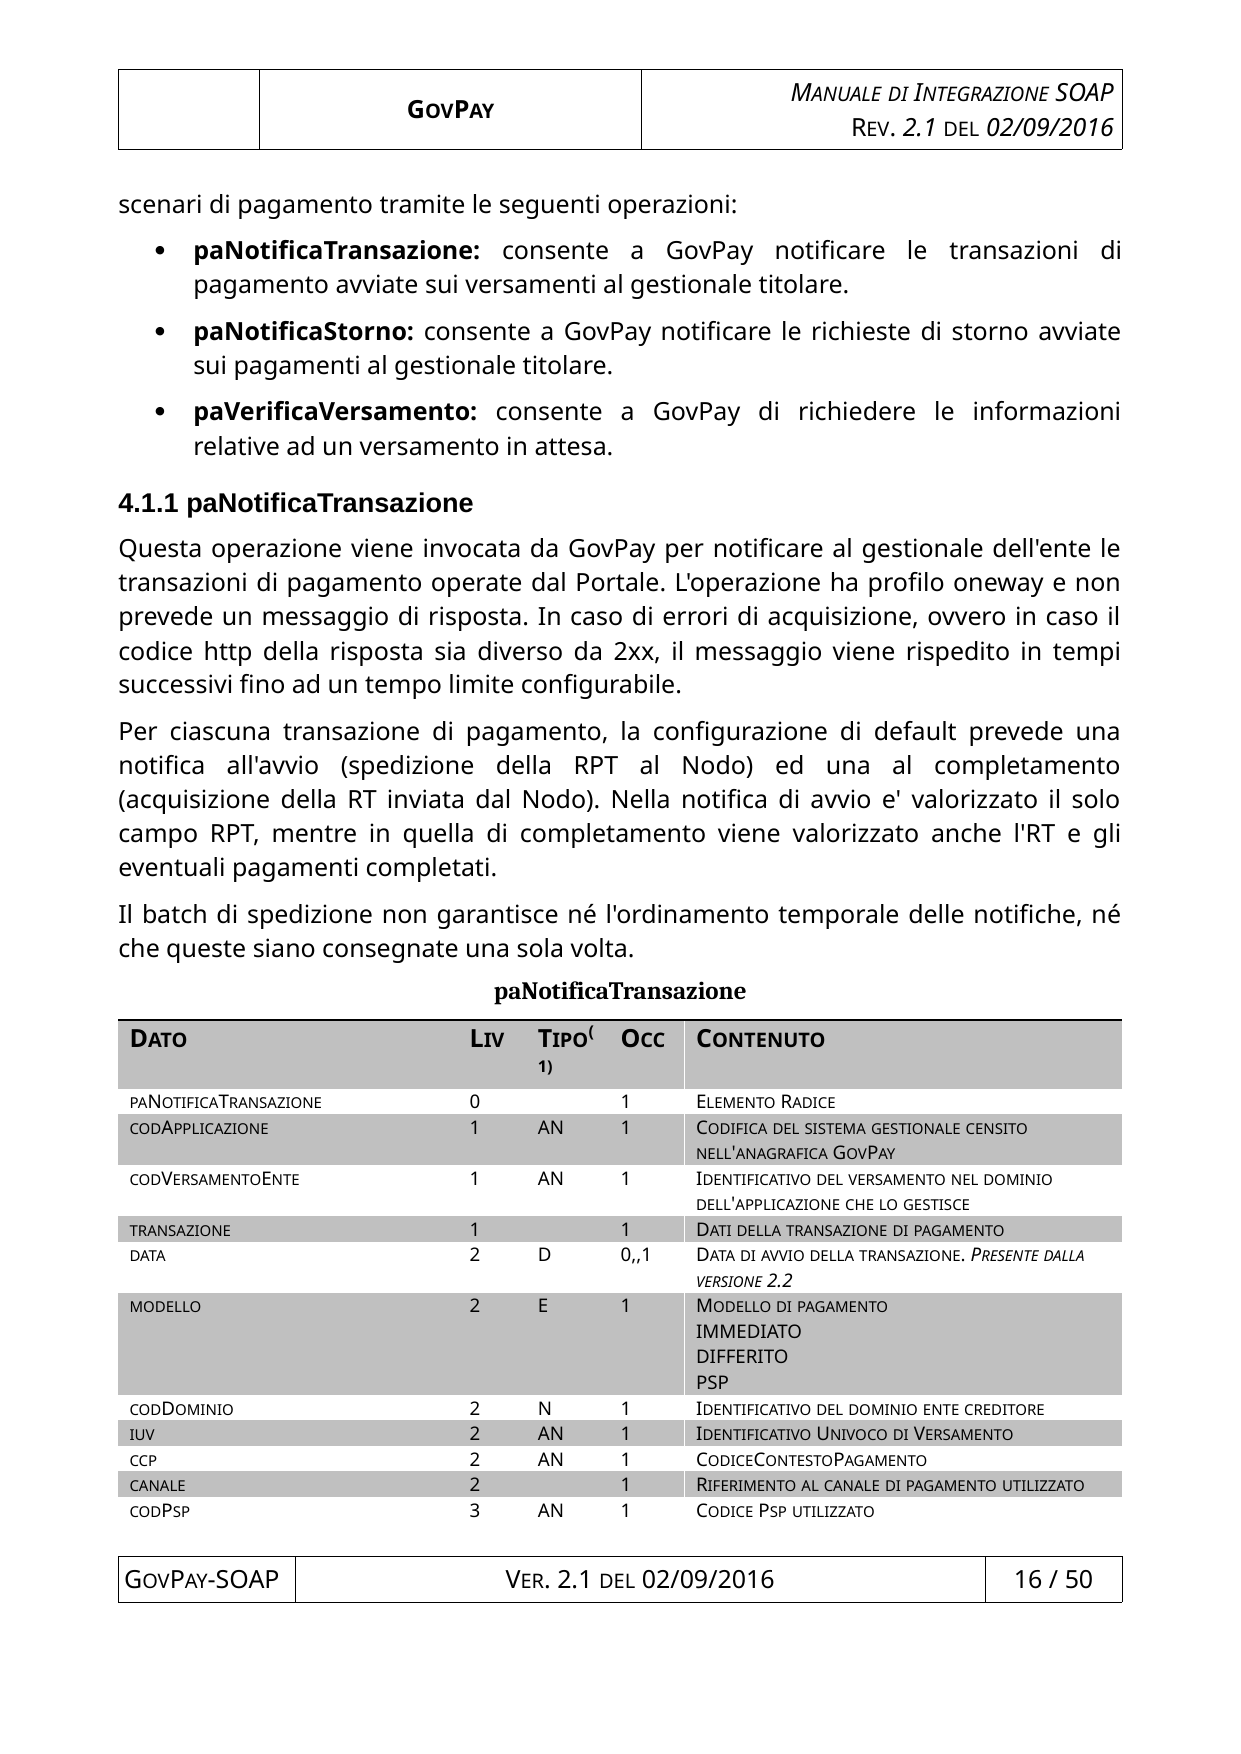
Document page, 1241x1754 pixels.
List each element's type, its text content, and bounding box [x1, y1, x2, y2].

table_cell 1 [458, 1114, 526, 1165]
table_cell codPsp [118, 1497, 458, 1522]
table_cell 1 [609, 1293, 684, 1395]
table_cell paNotificaTransazione [118, 1089, 458, 1114]
text Questa operazione viene invocata da GovPay per notificare al gestionale dell'ente le transazioni di pagamento operate dal Portale. L'operazione ha profilo oneway e non prevede un messaggio di risposta. In caso di errori di acquisizione, ovvero in caso il codice http della risposta sia diverso da 2xx, il messaggio viene rispedito in tempi successivi fino ad un tempo limite configurabile. [118, 531, 1122, 701]
table_cell codVersamentoEnte [118, 1165, 458, 1216]
subtitle paNotificaTransazione [118, 487, 1122, 518]
table_cell transazione [118, 1216, 458, 1242]
table_cell 2 [458, 1242, 526, 1293]
table_cell 2 [458, 1471, 526, 1497]
table_cell E [526, 1293, 609, 1395]
table_cell CodiceContestoPagamento [685, 1446, 1122, 1471]
list paNotificaTransazione: consente a GovPay notificare le transazioni di pagamento avviate sui versamenti al gestionale titolare. [156, 233, 1122, 301]
table_cell 0 [458, 1089, 526, 1114]
table_cell 2 [458, 1446, 526, 1471]
table_cell AN [526, 1114, 609, 1165]
table_cell 1 [609, 1165, 684, 1216]
text scenari di pagamento tramite le seguenti operazioni: [118, 186, 1122, 220]
table_cell Dati della transazione di pagamento [685, 1216, 1122, 1242]
table_cell 1 [609, 1420, 684, 1446]
table_cell [526, 1471, 609, 1497]
table_cell 1 [609, 1446, 684, 1471]
table_cell 2 [458, 1420, 526, 1446]
table_cell Identificativo Univoco di Versamento [685, 1420, 1122, 1446]
table_cell AN [526, 1497, 609, 1522]
table_cell N [526, 1395, 609, 1420]
list paNotificaStorno: consente a GovPay notificare le richieste di storno avviate sui pagamenti al gestionale titolare. [156, 313, 1122, 382]
table_cell Tipo(1) [526, 1021, 609, 1089]
table_cell AN [526, 1446, 609, 1471]
table_cell 1 [609, 1395, 684, 1420]
table_cell Liv [458, 1021, 526, 1089]
text Per ciascuna transazione di pagamento, la configurazione di default prevede una notifica all'avvio (spedizione della RPT al Nodo) ed una al completamento (acquisizione della RT inviata dal Nodo). Nella notifica di avvio e' valorizzato il solo campo RPT, mentre in quella di completamento viene valorizzato anche l'RT e gli eventuali pagamenti completati. [118, 714, 1122, 884]
table_cell Identificativo del versamento nel dominio dell'applicazione che lo gestisce [685, 1165, 1122, 1216]
table_cell Riferimento al canale di pagamento utilizzato [685, 1471, 1122, 1497]
table_cell [526, 1216, 609, 1242]
table_cell 1 [609, 1216, 684, 1242]
table_cell Contenuto [685, 1021, 1122, 1089]
table_cell Codice Psp utilizzato [685, 1497, 1122, 1522]
table_cell 1 [609, 1497, 684, 1522]
table_cell 1 [458, 1216, 526, 1242]
list paVerificaVersamento: consente a GovPay di richiedere le informazioni relative ad un versamento in attesa. [156, 394, 1122, 462]
table_cell Codifica del sistema gestionale censito nell'anagrafica GovPay [685, 1114, 1122, 1165]
table_cell 3 [458, 1497, 526, 1522]
table_cell codApplicazione [118, 1114, 458, 1165]
text Il batch di spedizione non garantisce né l'ordinamento temporale delle notifiche, né che queste siano consegnate una sola volta. [118, 897, 1122, 965]
table_cell D [526, 1242, 609, 1293]
table_header paNotificaTransazione [118, 977, 1122, 1018]
table_cell canale [118, 1471, 458, 1497]
table_cell Occ [609, 1021, 684, 1089]
table_cell iuv [118, 1420, 458, 1446]
table_cell Identificativo del dominio ente creditore [685, 1395, 1122, 1420]
table_cell 1 [609, 1114, 684, 1165]
table_cell 2 [458, 1293, 526, 1395]
table_cell Elemento Radice [685, 1089, 1122, 1114]
table_cell AN [526, 1420, 609, 1446]
table_cell 2 [458, 1395, 526, 1420]
table_cell ccp [118, 1446, 458, 1471]
table_cell [526, 1089, 609, 1114]
table_cell Data di avvio della transazione. Presente dalla versione 2.2 [685, 1242, 1122, 1293]
table_cell codDominio [118, 1395, 458, 1420]
table_cell 1 [458, 1165, 526, 1216]
table_cell 0,,1 [609, 1242, 684, 1293]
table_cell Dato [118, 1021, 458, 1089]
table_cell data [118, 1242, 458, 1293]
table_cell modello [118, 1293, 458, 1395]
table_cell Modello di pagamento IMMEDIATO DIFFERITO PSP [685, 1293, 1122, 1395]
table_cell AN [526, 1165, 609, 1216]
table_cell 1 [609, 1089, 684, 1114]
table_cell 1 [609, 1471, 684, 1497]
